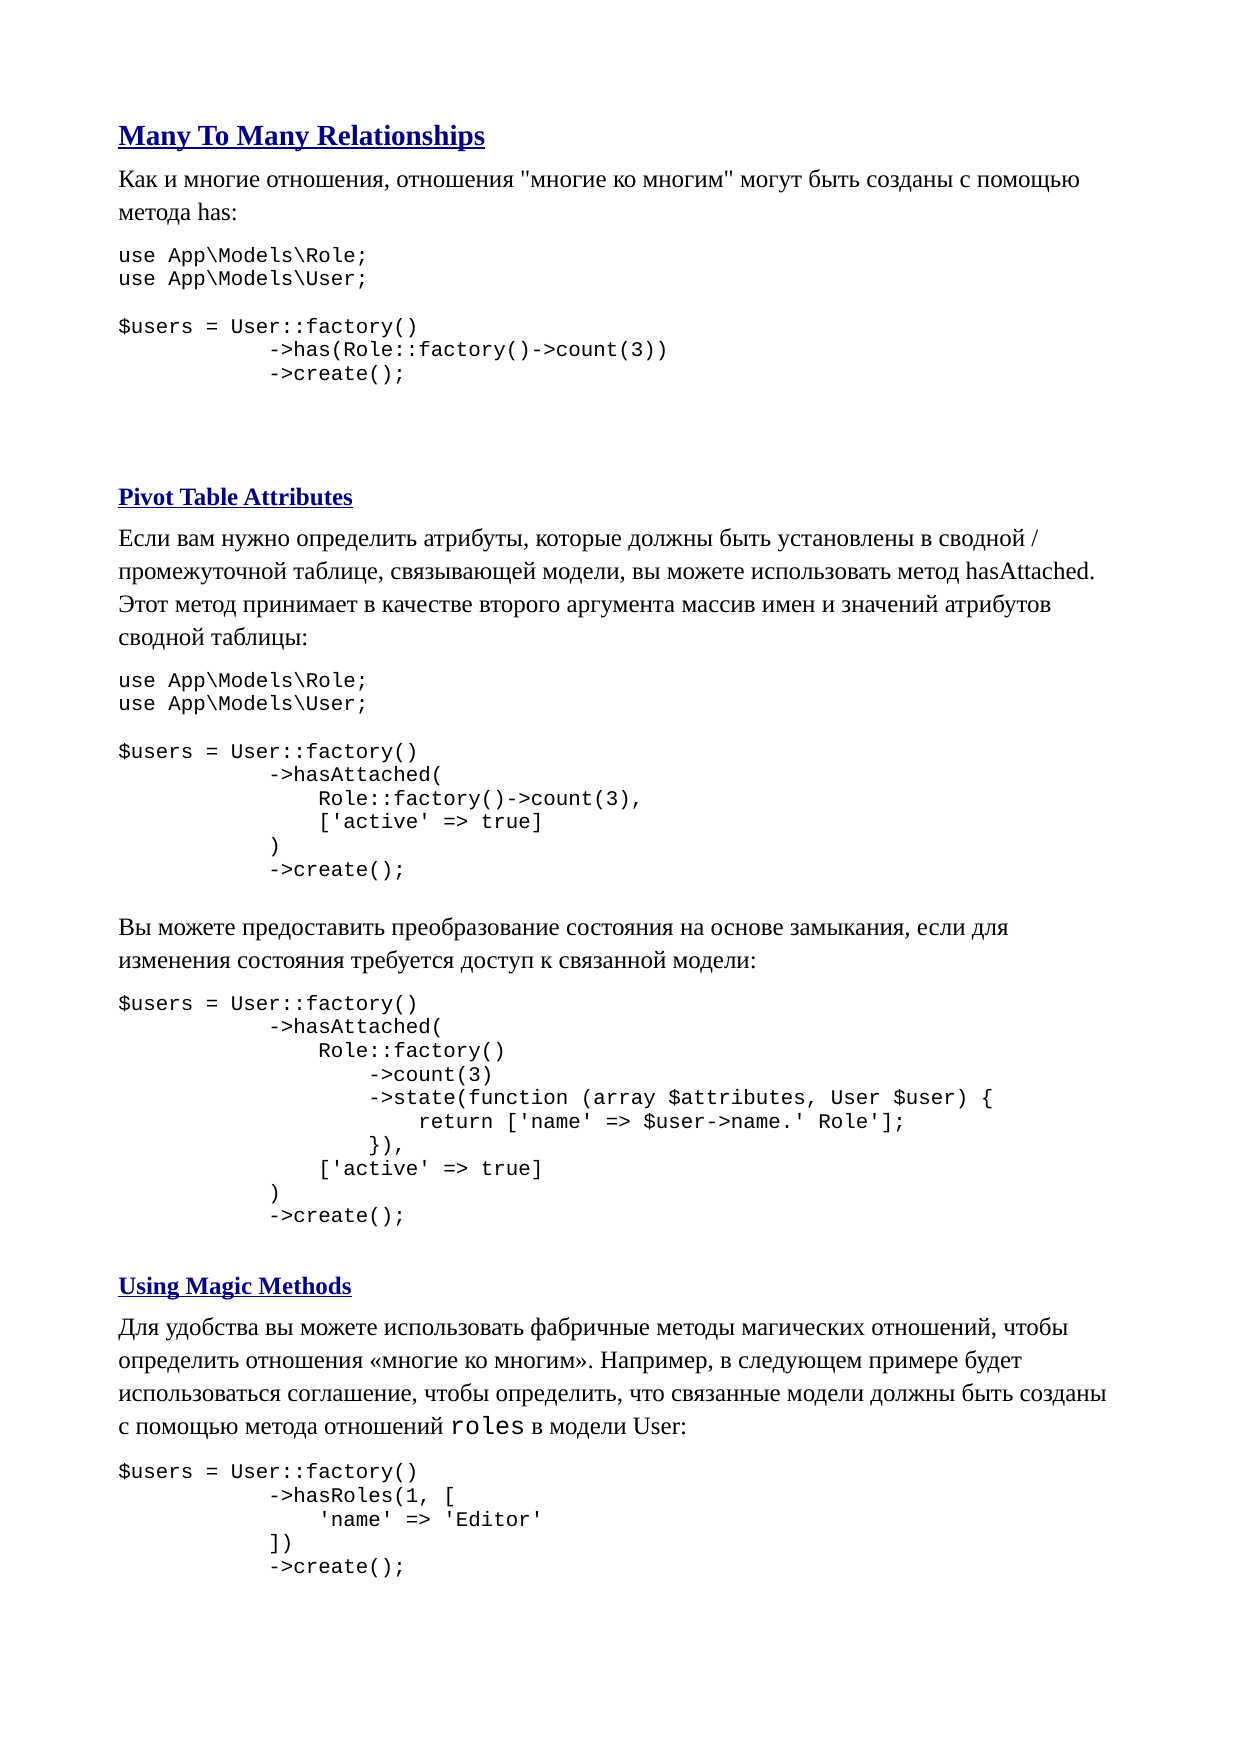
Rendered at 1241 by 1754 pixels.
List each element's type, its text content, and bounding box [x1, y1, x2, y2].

text use App\Models\Role; [118, 245, 1122, 268]
text Role::factory() [118, 1040, 1122, 1063]
text $users = User::factory() [118, 741, 1122, 764]
text ->has(Role::factory()->count(3)) [118, 339, 1122, 363]
subtitle Many To Many Relationships [118, 118, 1122, 152]
text ) [118, 835, 1122, 859]
text ->hasAttached( [118, 1016, 1122, 1040]
text use App\Models\User; [118, 268, 1122, 292]
text Если вам нужно определить атрибуты, которые должны быть установлены в сводной / промежуточной таблице, связывающей модели, вы можете использовать метод hasAttached. Этот метод принимает в качестве второго аргумента массив имен и значений атрибутов сводной таблицы: [118, 523, 1122, 651]
text ->hasRoles(1, [ [118, 1485, 1122, 1509]
text return ['name' => $user->name.' Role']; [118, 1111, 1122, 1134]
text ['active' => true] [118, 812, 1122, 835]
text }), [118, 1134, 1122, 1158]
text ]) [118, 1532, 1122, 1556]
text ) [118, 1182, 1122, 1205]
text ->state(function (array $attributes, User $user) { [118, 1087, 1122, 1111]
text Role::factory()->count(3), [118, 788, 1122, 812]
text $users = User::factory() [118, 316, 1122, 339]
text Для удобства вы можете использовать фабричные методы магических отношений, чтобы определить отношения «многие ко многим». Например, в следующем примере будет использоваться соглашение, чтобы определить, что связанные модели должны быть созданы с помощью метода отношений roles в модели User: [118, 1312, 1122, 1442]
text ->hasAttached( [118, 764, 1122, 788]
subtitle Pivot Table Attributes [118, 482, 1122, 511]
text ->create(); [118, 363, 1122, 387]
text ->create(); [118, 1205, 1122, 1229]
text Вы можете предоставить преобразование состояния на основе замыкания, если для изменения состояния требуется доступ к связанной модели: [118, 912, 1122, 974]
text ->count(3) [118, 1063, 1122, 1087]
text use App\Models\User; [118, 693, 1122, 717]
text $users = User::factory() [118, 1461, 1122, 1485]
text use App\Models\Role; [118, 670, 1122, 693]
text Как и многие отношения, отношения "многие ко многим" могут быть созданы с помощью метода has: [118, 164, 1122, 226]
text $users = User::factory() [118, 993, 1122, 1016]
subtitle Using Magic Methods [118, 1271, 1122, 1300]
text 'name' => 'Editor' [118, 1509, 1122, 1532]
text ['active' => true] [118, 1158, 1122, 1182]
text ->create(); [118, 1556, 1122, 1579]
text ->create(); [118, 859, 1122, 882]
